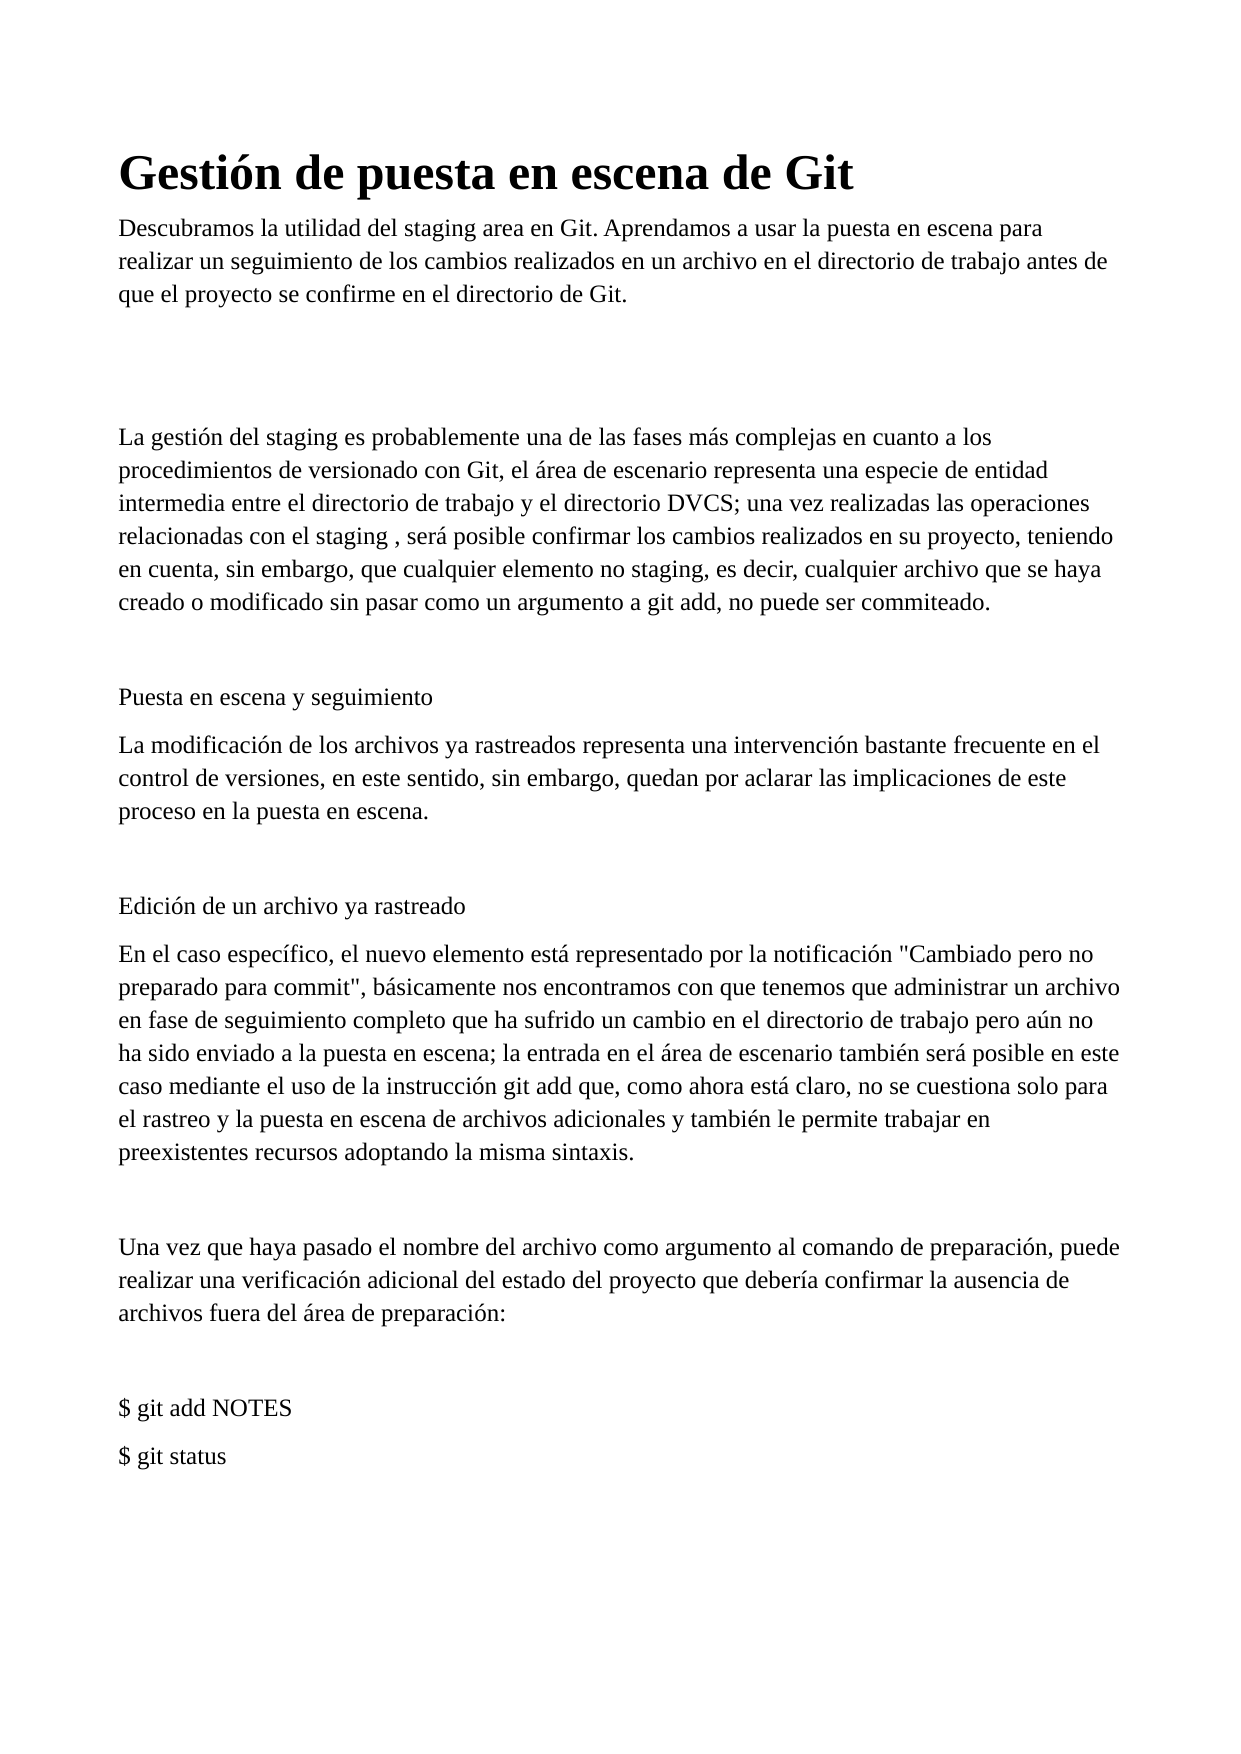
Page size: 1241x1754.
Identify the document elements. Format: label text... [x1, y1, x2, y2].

text La gestión del staging es probablemente una de las fases más complejas en cuanto a los procedimientos de versionado con Git, el área de escenario representa una especie de entidad intermedia entre el directorio de trabajo y el directorio DVCS; una vez realizadas las operaciones relacionadas con el staging , será posible confirmar los cambios realizados en su proyecto, teniendo en cuenta, sin embargo, que cualquier elemento no staging, es decir, cualquier archivo que se haya creado o modificado sin pasar como un argumento a git add, no puede ser commiteado. [118, 422, 1122, 616]
text $ git add NOTES [118, 1393, 1122, 1422]
subtitle Gestión de puesta en escena de Git [118, 143, 1122, 201]
text $ git status [118, 1441, 1122, 1470]
text Edición de un archivo ya rastreado [118, 891, 1122, 920]
text Descubramos la utilidad del staging area en Git. Aprendamos a usar la puesta en escena para realizar un seguimiento de los cambios realizados en un archivo en el directorio de trabajo antes de que el proyecto se confirme en el directorio de Git. [118, 213, 1122, 308]
text La modificación de los archivos ya rastreados representa una intervención bastante frecuente en el control de versiones, en este sentido, sin embargo, quedan por aclarar las implicaciones de este proceso en la puesta en escena. [118, 730, 1122, 825]
text Puesta en escena y seguimiento [118, 682, 1122, 711]
text Una vez que haya pasado el nombre del archivo como argumento al comando de preparación, puede realizar una verificación adicional del estado del proyecto que debería confirmar la ausencia de archivos fuera del área de preparación: [118, 1232, 1122, 1327]
text En el caso específico, el nuevo elemento está representado por la notificación "Cambiado pero no preparado para commit", básicamente nos encontramos con que tenemos que administrar un archivo en fase de seguimiento completo que ha sufrido un cambio en el directorio de trabajo pero aún no ha sido enviado a la puesta en escena; la entrada en el área de escenario también será posible en este caso mediante el uso de la instrucción git add que, como ahora está claro, no se cuestiona solo para el rastreo y la puesta en escena de archivos adicionales y también le permite trabajar en preexistentes recursos adoptando la misma sintaxis. [118, 939, 1122, 1166]
